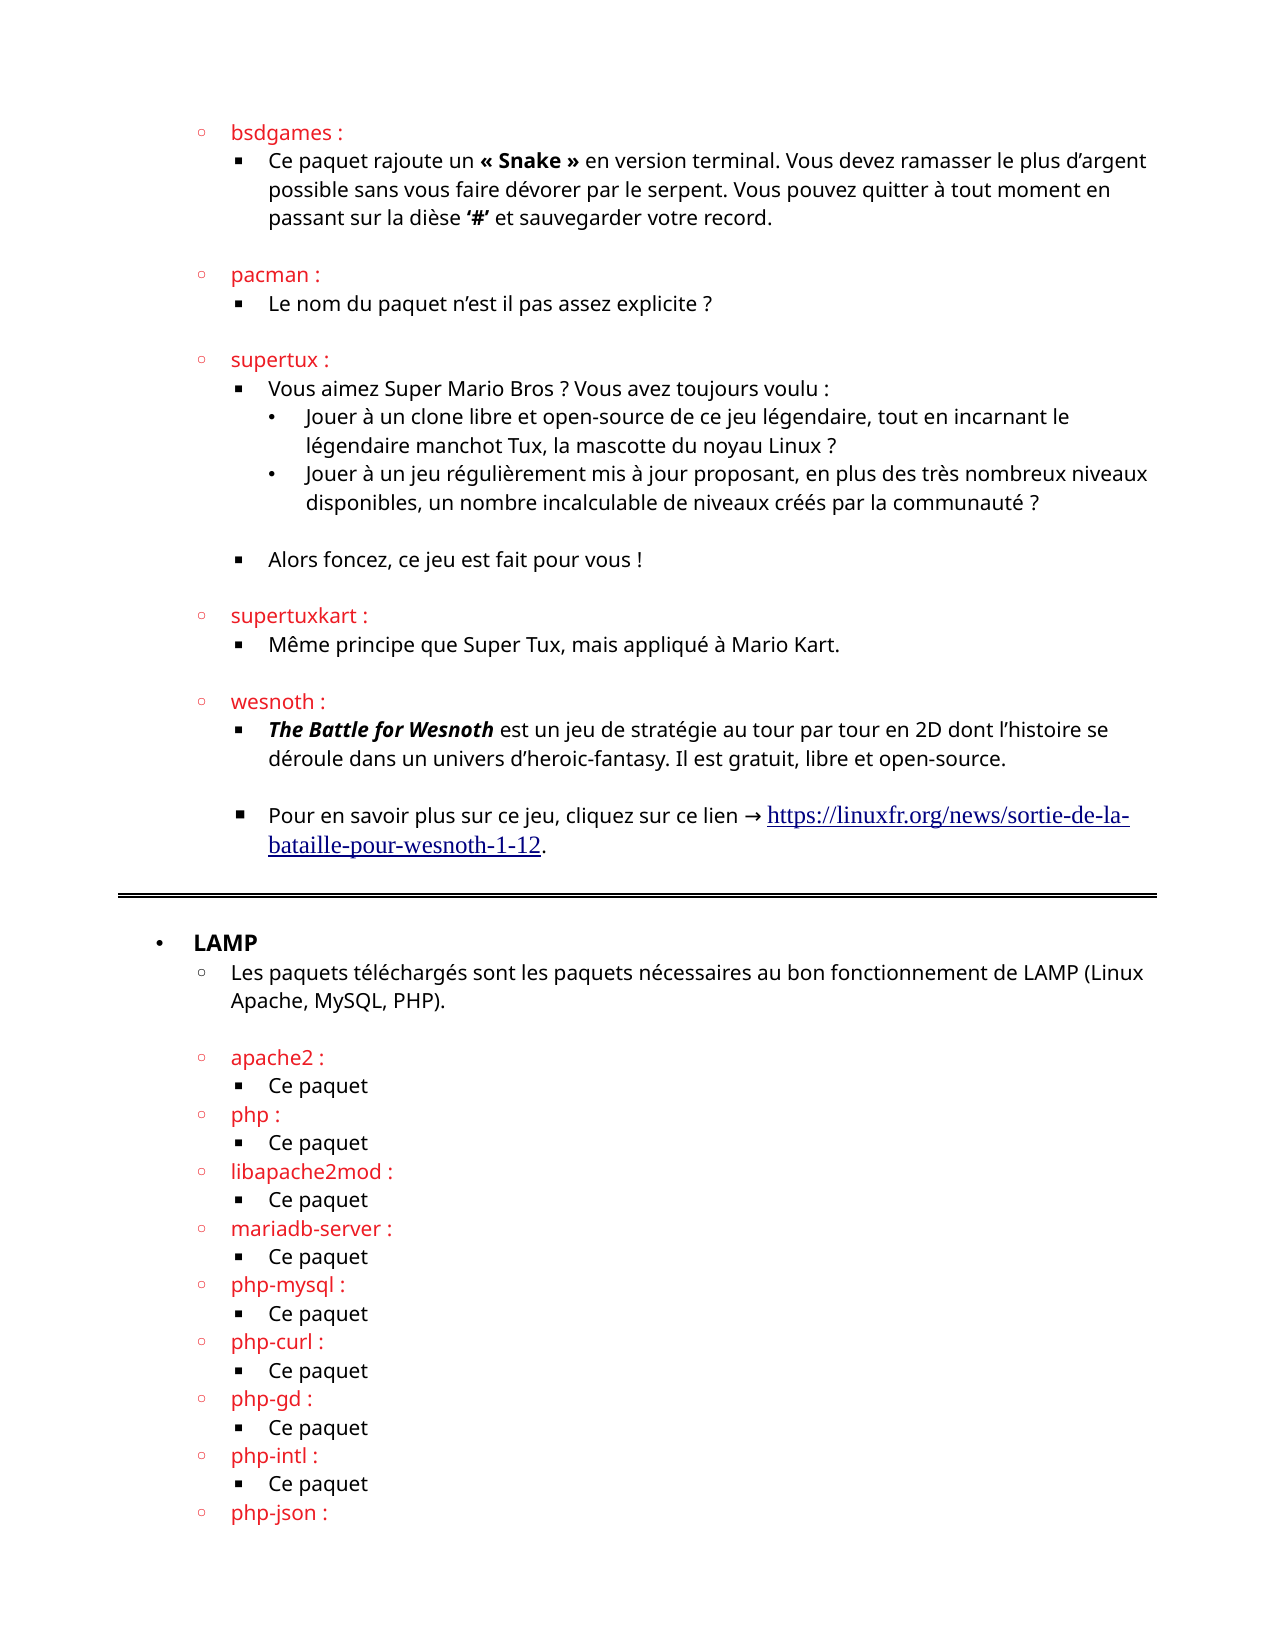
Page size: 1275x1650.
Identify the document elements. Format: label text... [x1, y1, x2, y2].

list Vous aimez Super Mario Bros ? Vous avez toujours voulu : [231, 374, 1157, 402]
list Ce paquet [231, 1469, 1157, 1498]
list supertuxkart : [193, 602, 1157, 630]
list Alors foncez, ce jeu est fait pour vous ! [231, 545, 1157, 573]
list The Battle for Wesnoth est un jeu de stratégie au tour par tour en 2D dont l’histoire se déroule dans un univers d’heroic-fantasy. Il est gratuit, libre et open-source. [231, 715, 1157, 772]
list php-mysql : [193, 1271, 1157, 1299]
list Ce paquet [231, 1356, 1157, 1384]
list pacman : [193, 260, 1157, 289]
list supertux : [193, 346, 1157, 374]
list Jouer à un jeu régulièrement mis à jour proposant, en plus des très nombreux niveaux disponibles, un nombre incalculable de niveaux créés par la communauté ? [268, 459, 1157, 516]
list bsdgames : [193, 118, 1157, 147]
list apache2 : [193, 1043, 1157, 1071]
list php : [193, 1100, 1157, 1128]
list php-intl : [193, 1441, 1157, 1469]
list php-json : [193, 1498, 1157, 1526]
list mariadb-server : [193, 1214, 1157, 1242]
list wesnoth : [193, 687, 1157, 715]
list LAMP [156, 926, 1157, 958]
list Même principe que Super Tux, mais appliqué à Mario Kart. [231, 630, 1157, 658]
list libapache2mod : [193, 1157, 1157, 1185]
list Ce paquet rajoute un « Snake » en version terminal. Vous devez ramasser le plus d’argent possible sans vous faire dévorer par le serpent. Vous pouvez quitter à tout moment en passant sur la dièse ‘#’ et sauvegarder votre record. [231, 147, 1157, 232]
list Ce paquet [231, 1071, 1157, 1100]
list Ce paquet [231, 1242, 1157, 1271]
list Ce paquet [231, 1413, 1157, 1441]
list Les paquets téléchargés sont les paquets nécessaires au bon fonctionnement de LAMP (Linux Apache, MySQL, PHP). [193, 958, 1157, 1014]
list Pour en savoir plus sur ce jeu, cliquez sur ce lien → https://linuxfr.org/news/sortie-de-la-bataille-pour-wesnoth-1-12. [231, 801, 1157, 859]
list Ce paquet [231, 1185, 1157, 1214]
list php-gd : [193, 1384, 1157, 1413]
list Ce paquet [231, 1128, 1157, 1157]
list php-curl : [193, 1327, 1157, 1356]
list Jouer à un clone libre et open-source de ce jeu légendaire, tout en incarnant le légendaire manchot Tux, la mascotte du noyau Linux ? [268, 402, 1157, 459]
list Le nom du paquet n’est il pas assez explicite ? [231, 289, 1157, 317]
list Ce paquet [231, 1299, 1157, 1327]
